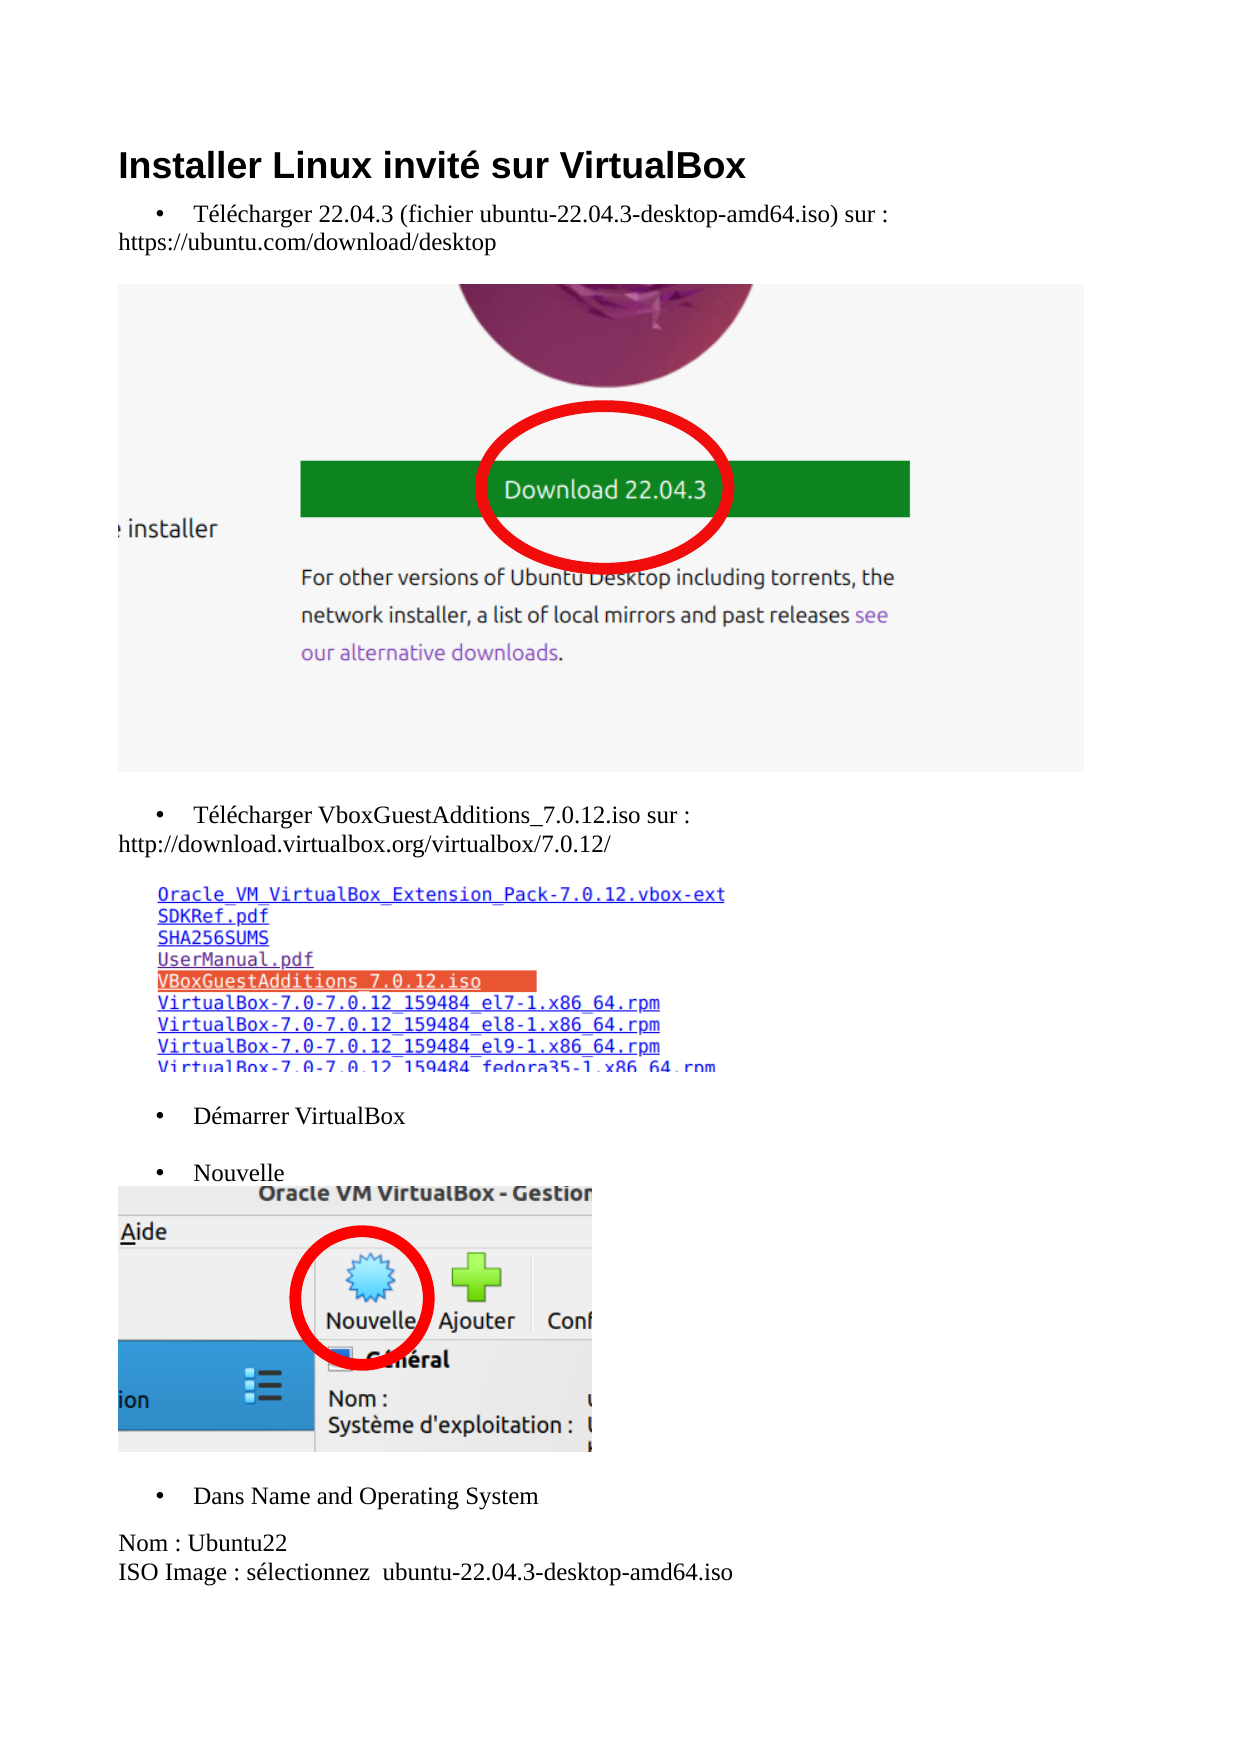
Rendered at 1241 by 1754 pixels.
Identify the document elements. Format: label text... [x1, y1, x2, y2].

list Dans Name and Operating System [156, 1481, 1122, 1509]
text Nom : Ubuntu22 [118, 1528, 1122, 1557]
text http://download.virtualbox.org/virtualbox/7.0.12/ [118, 829, 1122, 858]
text https://ubuntu.com/download/desktop [118, 227, 1122, 256]
text ISO Image : sélectionnez ubuntu-22.04.3-desktop-amd64.iso [118, 1557, 1122, 1586]
picture [118, 886, 725, 1072]
picture [118, 1186, 592, 1452]
list Télécharger 22.04.3 (fichier ubuntu-22.04.3-desktop-amd64.iso) sur : [156, 199, 1122, 227]
picture [118, 284, 1084, 772]
subtitle Installer Linux invité sur VirtualBox [118, 143, 1122, 186]
list Télécharger VboxGuestAdditions_7.0.12.iso sur : [156, 800, 1122, 829]
list Démarrer VirtualBox [156, 1101, 1122, 1129]
list Nouvelle [156, 1158, 1122, 1187]
